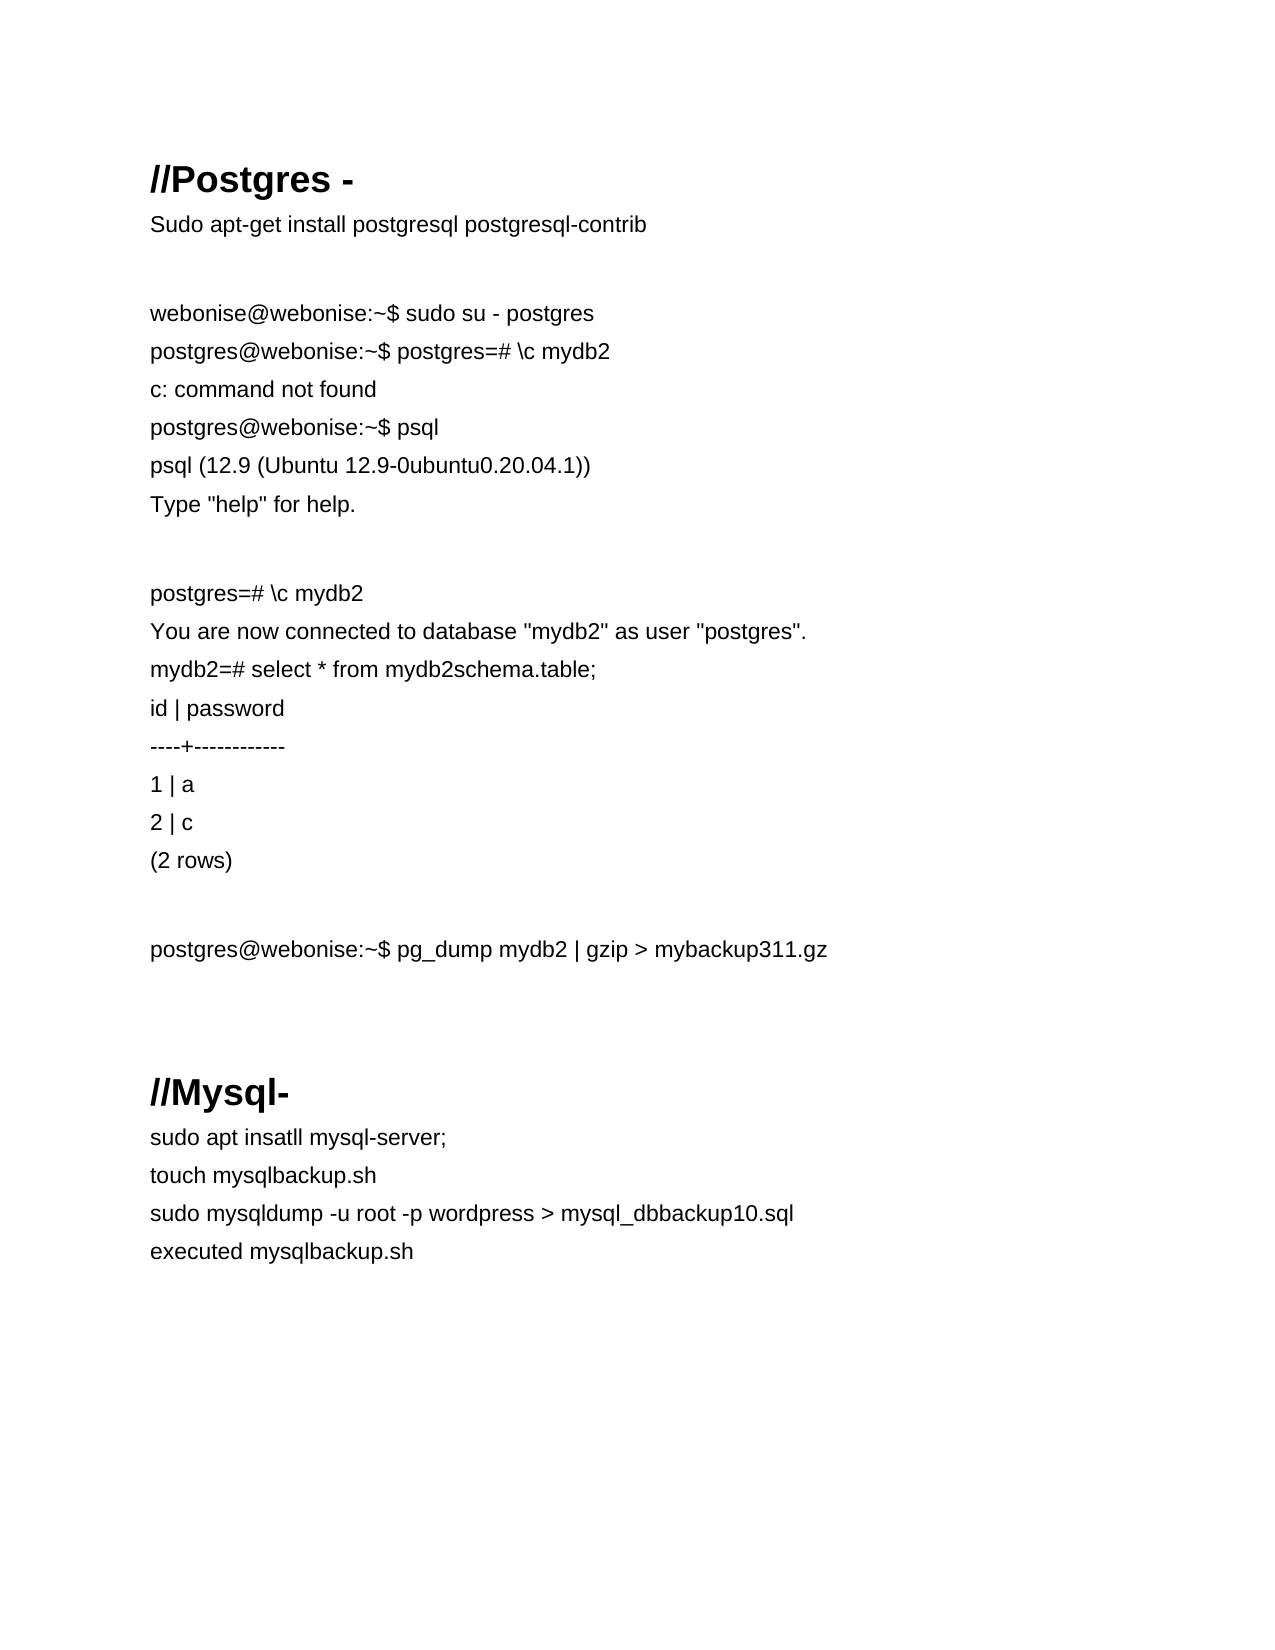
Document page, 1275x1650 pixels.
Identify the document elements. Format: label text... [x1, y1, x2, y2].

text c: command not found [150, 387, 1125, 400]
text mydb2=# select * from mydb2schema.table; [409, 667, 1125, 681]
text executed mysqlbackup.sh [150, 1249, 273, 1262]
text //Mysql- [213, 1088, 258, 1110]
text You are now connected to database "mydb2" as user "postgres". [556, 629, 706, 642]
text webonise@webonise:~$ sudo su - postgres [249, 311, 508, 324]
text postgres=# \c mydb2 [204, 591, 318, 604]
text touch mysqlbackup.sh [265, 1173, 335, 1186]
text You are now connected to database "mydb2" as user "postgres". [758, 629, 1125, 642]
text (2 rows) [153, 858, 229, 871]
text webonise@webonise:~$ sudo su - postgres [560, 311, 1125, 324]
text //Postgres - [150, 175, 267, 197]
text Sudo apt-get install postgresql postgresql-contrib [563, 222, 1125, 235]
text (2 rows) [229, 858, 1125, 871]
text postgres@webonise:~$ postgres=# \c mydb2 [451, 349, 565, 362]
text postgres@webonise:~$ postgres=# \c mydb2 [241, 349, 399, 362]
text //Postgres - [271, 175, 1125, 197]
text postgres=# \c mydb2 [319, 591, 1125, 604]
text sudo mysqldump -u root -p wordpress > mysql_dbbackup10.sql [314, 1211, 411, 1224]
text webonise@webonise:~$ sudo su - postgres [150, 311, 253, 324]
text sudo mysqldump -u root -p wordpress > mysql_dbbackup10.sql [482, 1211, 584, 1224]
text sudo apt insatll mysql-server; [222, 1135, 333, 1148]
text ----+------------ [150, 744, 1125, 757]
text postgres@webonise:~$ postgres=# \c mydb2 [566, 349, 1125, 362]
text postgres@webonise:~$ pg_dump mydb2 | gzip > mybackup311.gz [203, 947, 399, 961]
text Type "help" for help. [341, 502, 1125, 515]
text touch mysqlbackup.sh [337, 1173, 1125, 1186]
text postgres@webonise:~$ psql [204, 425, 245, 438]
text //Mysql- [150, 1088, 210, 1110]
text mydb2=# select * from mydb2schema.table; [174, 667, 409, 681]
text psql (12.9 (Ubuntu 12.9-0ubuntu0.20.04.1)) [201, 463, 262, 477]
text //Mysql- [263, 1088, 1125, 1110]
text postgres@webonise:~$ psql [154, 425, 202, 438]
text id | password [190, 706, 1125, 719]
text 1 | a [150, 782, 171, 795]
text Type "help" for help. [179, 502, 248, 515]
text postgres@webonise:~$ pg_dump mydb2 | gzip > mybackup311.gz [813, 947, 1125, 961]
text Sudo apt-get install postgresql postgresql-contrib [260, 222, 354, 235]
text postgres=# \c mydb2 [154, 591, 202, 604]
text Type "help" for help. [250, 502, 339, 515]
text sudo apt insatll mysql-server; [362, 1135, 1125, 1148]
text sudo mysqldump -u root -p wordpress > mysql_dbbackup10.sql [613, 1211, 722, 1224]
text executed mysqlbackup.sh [302, 1249, 372, 1262]
text id | password [150, 706, 176, 719]
text postgres@webonise:~$ psql [241, 425, 399, 438]
text postgres@webonise:~$ psql [432, 425, 1125, 438]
text 2 | c [173, 820, 1125, 833]
text 2 | c [150, 820, 171, 833]
text sudo mysqldump -u root -p wordpress > mysql_dbbackup10.sql [787, 1211, 1125, 1224]
text 1 | a [173, 782, 1125, 795]
text sudo apt insatll mysql-server; [150, 1135, 220, 1148]
text psql (12.9 (Ubuntu 12.9-0ubuntu0.20.04.1)) [260, 463, 579, 477]
text touch mysqlbackup.sh [150, 1173, 236, 1186]
text psql (12.9 (Ubuntu 12.9-0ubuntu0.20.04.1)) [586, 463, 1125, 477]
text executed mysqlbackup.sh [374, 1249, 1125, 1262]
text You are now connected to database "mydb2" as user "postgres". [150, 629, 555, 642]
